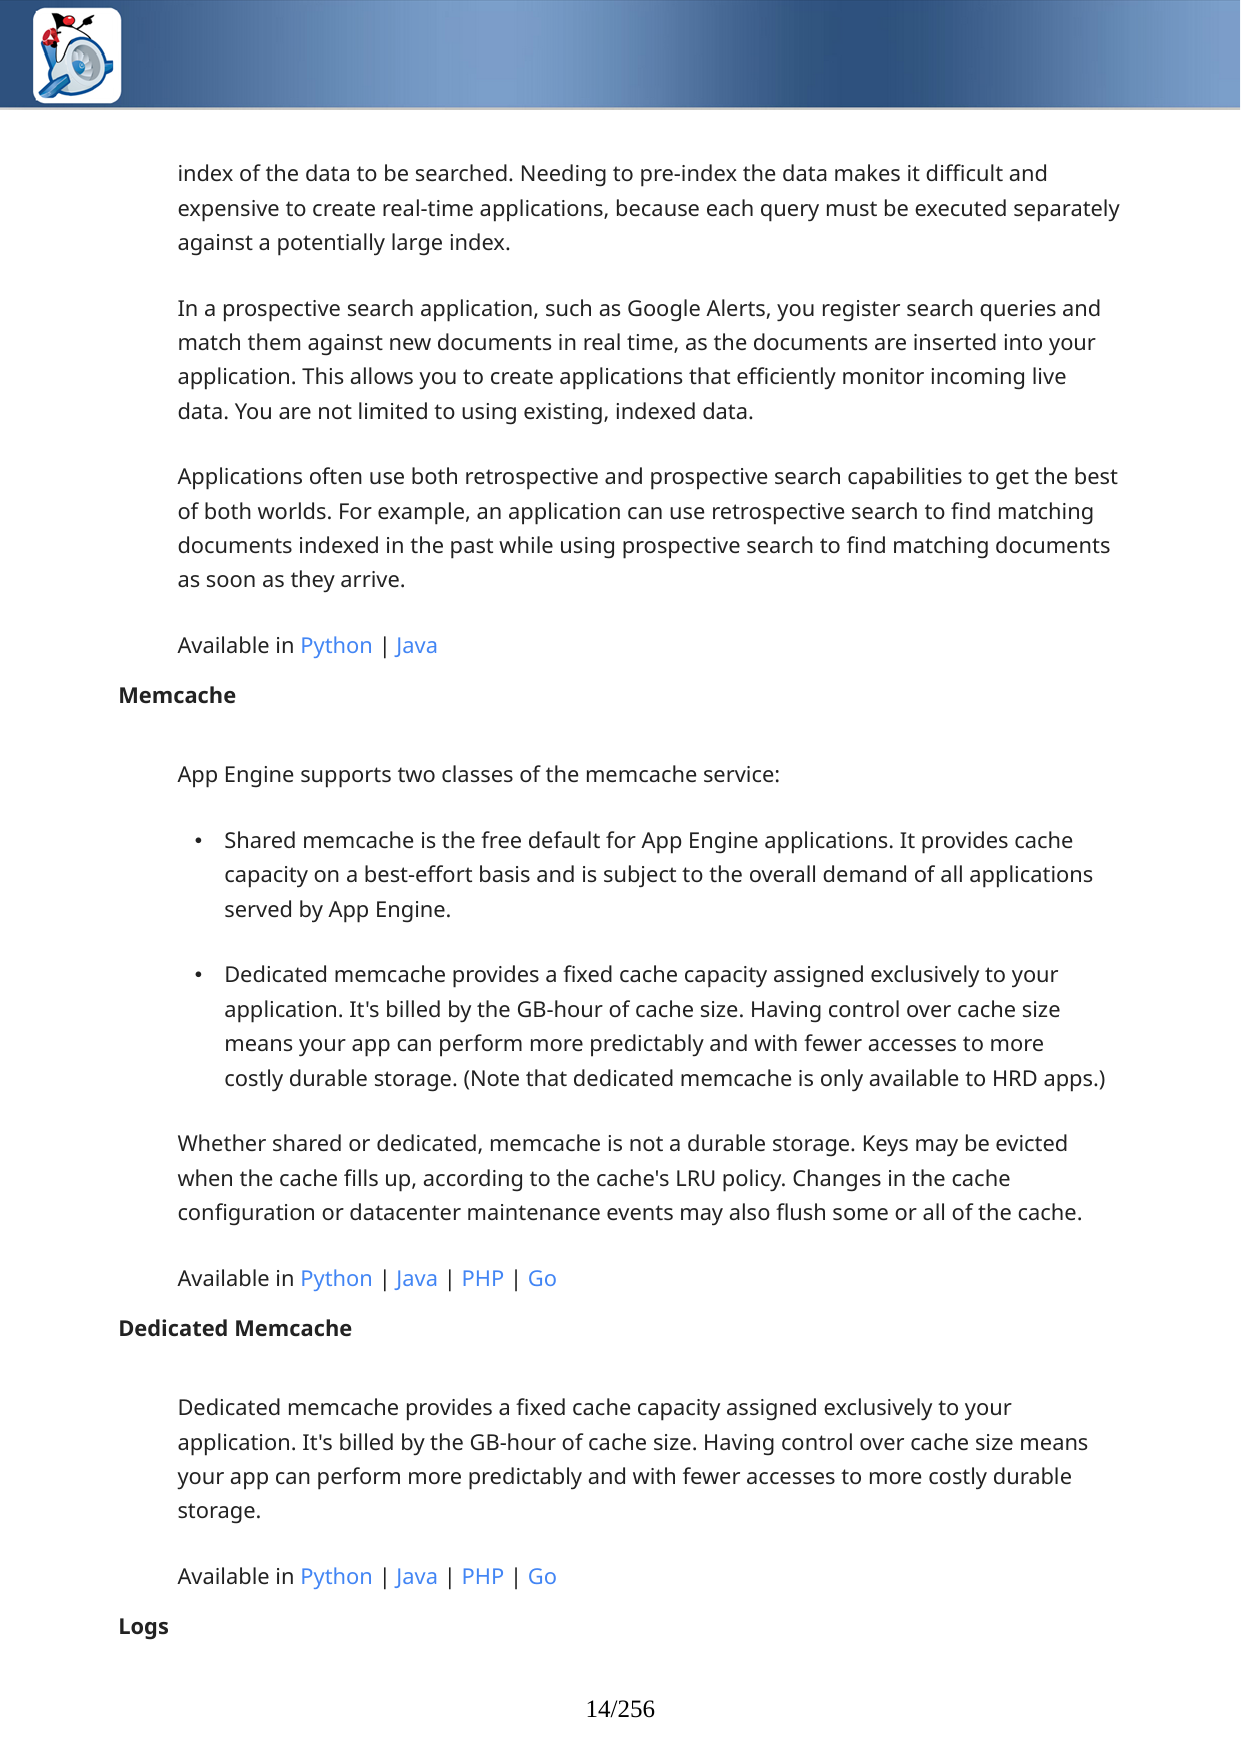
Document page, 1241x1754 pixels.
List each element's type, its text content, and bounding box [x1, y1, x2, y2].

list Available in Python | Java [177, 625, 1122, 660]
list index of the data to be searched. Needing to pre-index the data makes it difficult and expensive to create real-time applications, because each query must be executed separately against a potentially large index. [177, 153, 1122, 257]
list Whether shared or dedicated, memcache is not a durable storage. Keys may be evicted when the cache fills up, according to the cache's LRU policy. Changes in the cache configuration or datacenter maintenance events may also flush some or all of the cache. [177, 1124, 1122, 1227]
list Available in Python | Java | PHP | Go [177, 1258, 1122, 1292]
list Dedicated memcache provides a fixed cache capacity assigned exclusively to your application. It's billed by the GB-hour of cache size. Having control over cache size means your app can perform more predictably and with fewer accesses to more costly durable storage. [177, 1387, 1122, 1525]
subtitle Memcache [118, 675, 1122, 710]
picture [0, 0, 1241, 110]
list In a prospective search application, such as Google Alerts, you register search queries and match them against new documents in real time, as the documents are inserted into your application. This allows you to create applications that efficiently monitor incoming live data. You are not limited to using existing, indexed data. [177, 288, 1122, 425]
list Available in Python | Java | PHP | Go [177, 1556, 1122, 1591]
list App Engine supports two classes of the memcache service: [177, 755, 1122, 789]
list Shared memcache is the free default for App Engine applications. It provides cache capacity on a best-effort basis and is subject to the overall demand of all applications served by App Engine. [194, 821, 1106, 924]
list Applications often use both retrospective and prospective search capabilities to get the best of both worlds. For example, an application can use retrospective search to find matching documents indexed in the past while using prospective search to find matching documents as soon as they arrive. [177, 457, 1122, 594]
subtitle Dedicated Memcache [118, 1308, 1122, 1342]
subtitle Logs [118, 1606, 1122, 1641]
list Dedicated memcache provides a fixed cache capacity assigned exclusively to your application. It's billed by the GB-hour of cache size. Having control over cache size means your app can perform more predictably and with fewer accesses to more costly durable storage. (Note that dedicated memcache is only available to HRD apps.) [194, 955, 1106, 1092]
